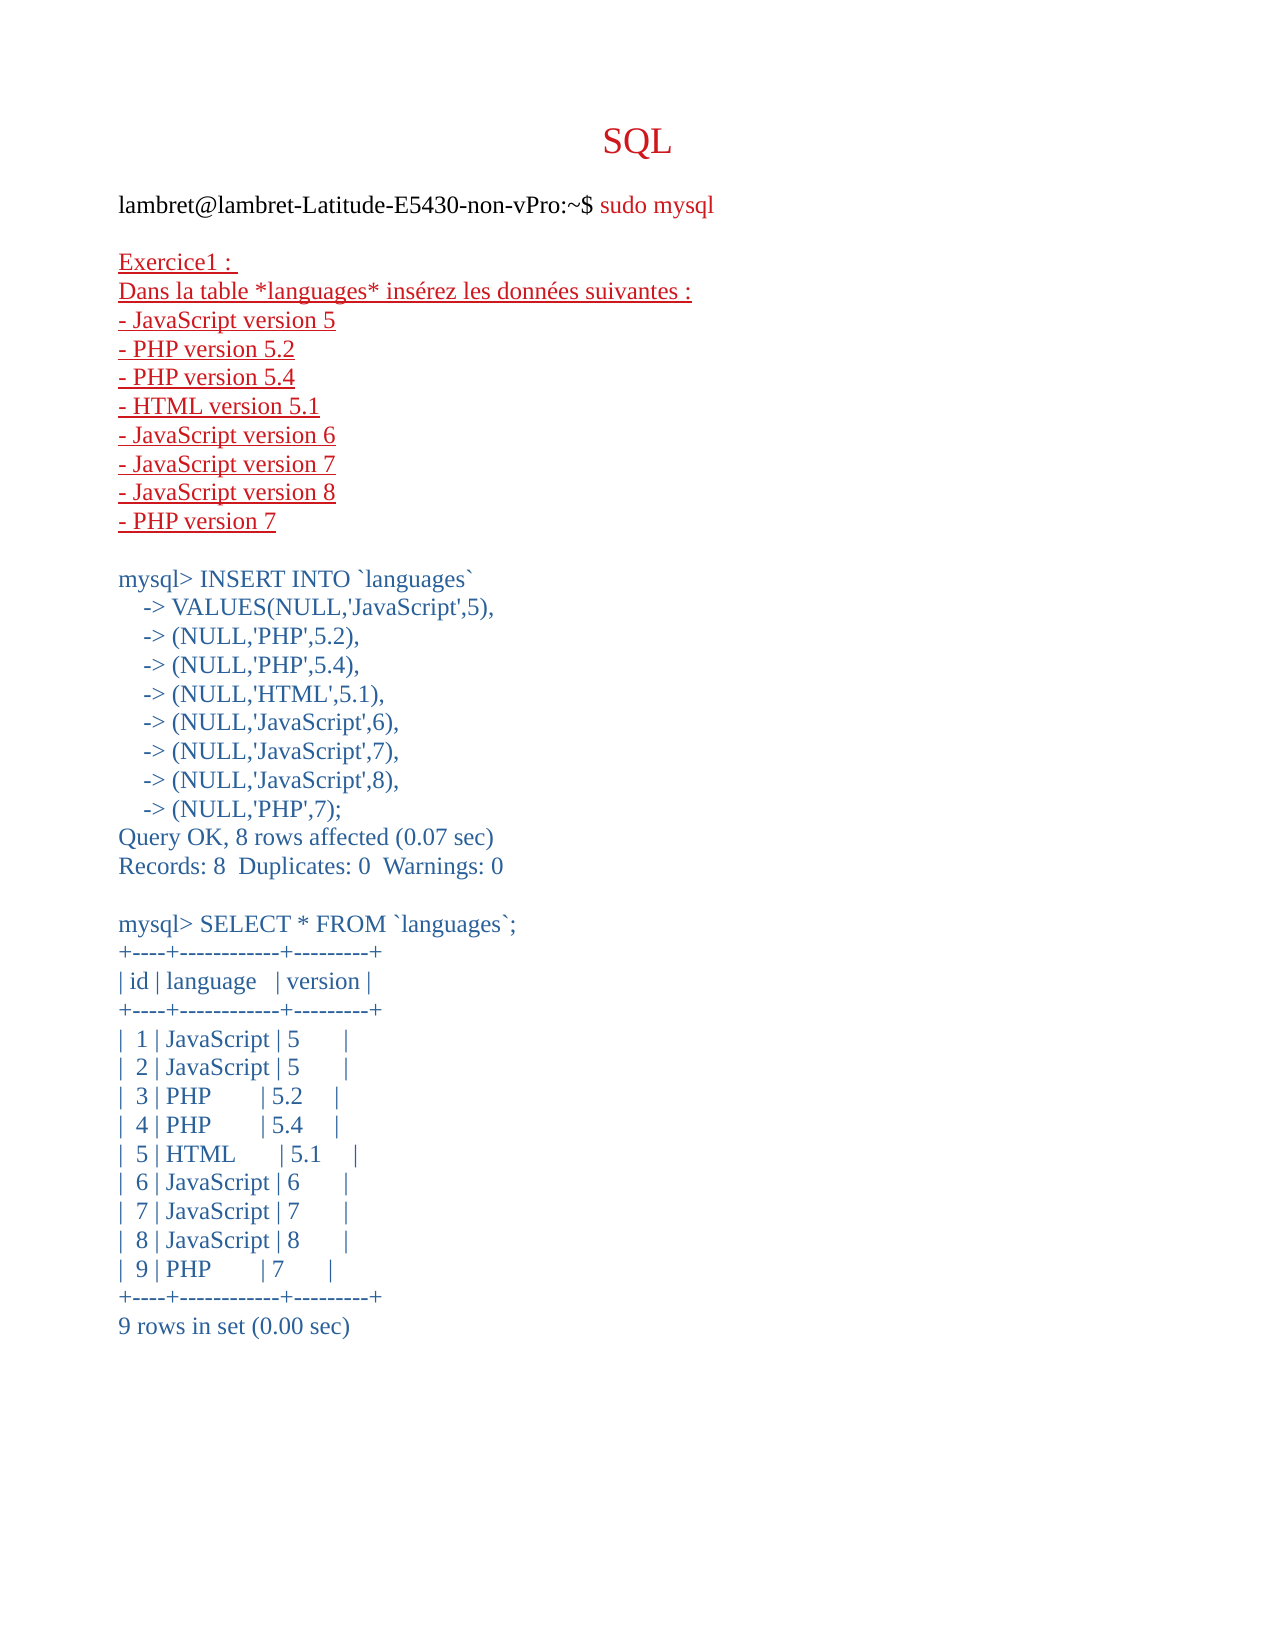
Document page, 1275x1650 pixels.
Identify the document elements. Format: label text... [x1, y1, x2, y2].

text | 9 | PHP | 7 | [118, 1254, 1157, 1282]
text Query OK, 8 rows affected (0.07 sec) [118, 822, 1157, 851]
text 9 rows in set (0.00 sec) [118, 1311, 1157, 1340]
text -> (NULL,'PHP',7); [118, 794, 1157, 822]
text -> (NULL,'PHP',5.2), [118, 621, 1157, 650]
text -> (NULL,'JavaScript',7), [118, 736, 1157, 765]
text | 6 | JavaScript | 6 | [118, 1167, 1157, 1196]
text -> (NULL,'HTML',5.1), [118, 679, 1157, 707]
text +----+------------+---------+ [118, 1282, 1157, 1311]
text - HTML version 5.1 [118, 391, 1157, 420]
text - JavaScript version 7 [118, 449, 1157, 477]
text - JavaScript version 5 [118, 305, 1157, 334]
text | 8 | JavaScript | 8 | [118, 1225, 1157, 1254]
text +----+------------+---------+ [118, 995, 1157, 1024]
text | 3 | PHP | 5.2 | [118, 1081, 1157, 1110]
text -> (NULL,'PHP',5.4), [118, 650, 1157, 679]
text | 7 | JavaScript | 7 | [118, 1196, 1157, 1225]
text lambret@lambret-Latitude-E5430-non-vPro:~$ sudo mysql [118, 190, 1157, 219]
text mysql> INSERT INTO `languages` [118, 564, 1157, 592]
text SQL [118, 118, 1157, 161]
text Exercice1 : [118, 247, 1157, 276]
text - JavaScript version 8 [118, 477, 1157, 506]
text -> VALUES(NULL,'JavaScript',5), [118, 592, 1157, 621]
text | id | language | version | [118, 966, 1157, 995]
text - JavaScript version 6 [118, 420, 1157, 449]
text mysql> SELECT * FROM `languages`; [118, 909, 1157, 937]
text | 1 | JavaScript | 5 | [118, 1024, 1157, 1052]
text Dans la table *languages* insérez les données suivantes : [118, 276, 1157, 305]
text -> (NULL,'JavaScript',8), [118, 765, 1157, 794]
text Records: 8 Duplicates: 0 Warnings: 0 [118, 851, 1157, 880]
text | 4 | PHP | 5.4 | [118, 1110, 1157, 1139]
text -> (NULL,'JavaScript',6), [118, 707, 1157, 736]
text | 5 | HTML | 5.1 | [118, 1139, 1157, 1167]
text +----+------------+---------+ [118, 937, 1157, 966]
text | 2 | JavaScript | 5 | [118, 1052, 1157, 1081]
text - PHP version 7 [118, 506, 1157, 535]
text - PHP version 5.2 [118, 334, 1157, 362]
text - PHP version 5.4 [118, 362, 1157, 391]
